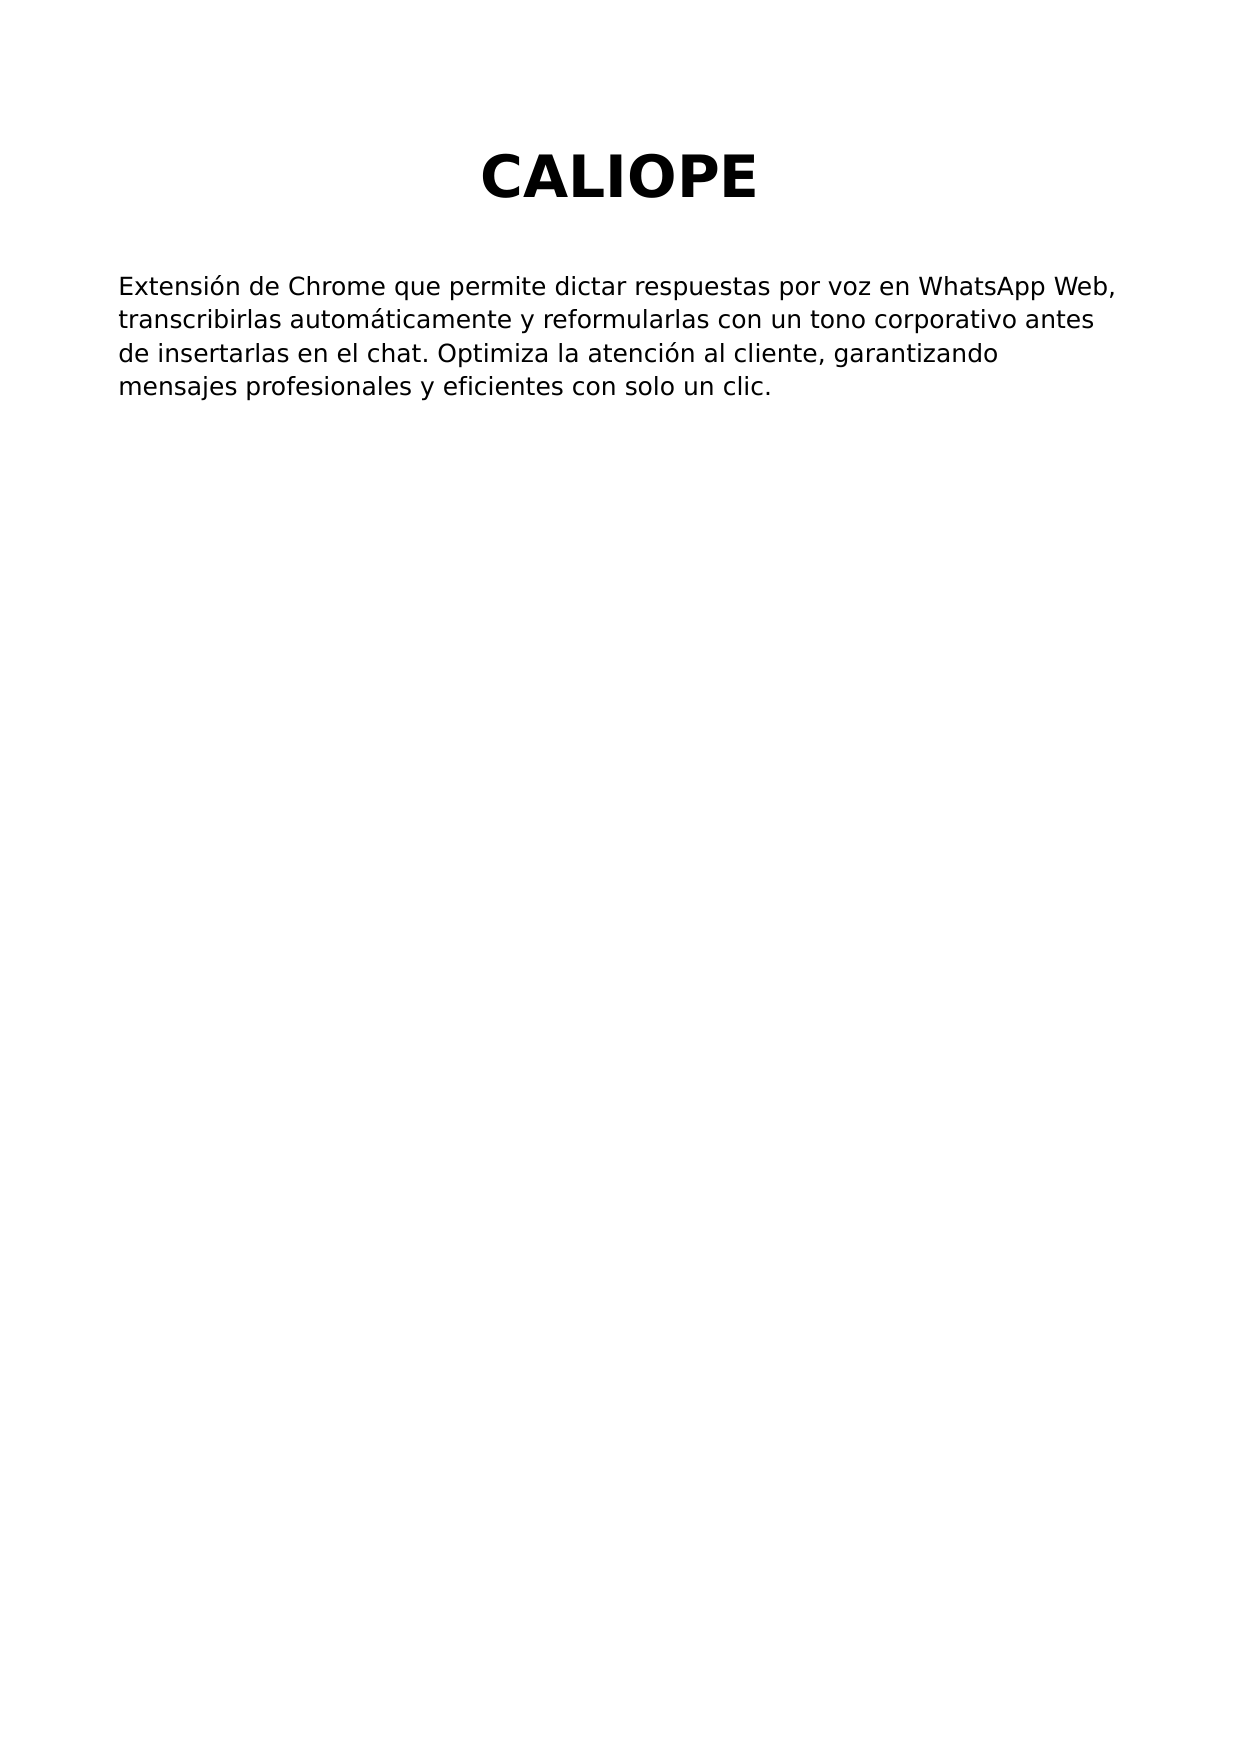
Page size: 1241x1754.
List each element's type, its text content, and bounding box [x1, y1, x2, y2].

text CALIOPE [118, 143, 1122, 211]
text Extensión de Chrome que permite dictar respuestas por voz en WhatsApp Web, transcribirlas automáticamente y reformularlas con un tono corporativo antes de insertarlas en el chat. Optimiza la atención al cliente, garantizando mensajes profesionales y eficientes con solo un clic. [118, 272, 1122, 401]
